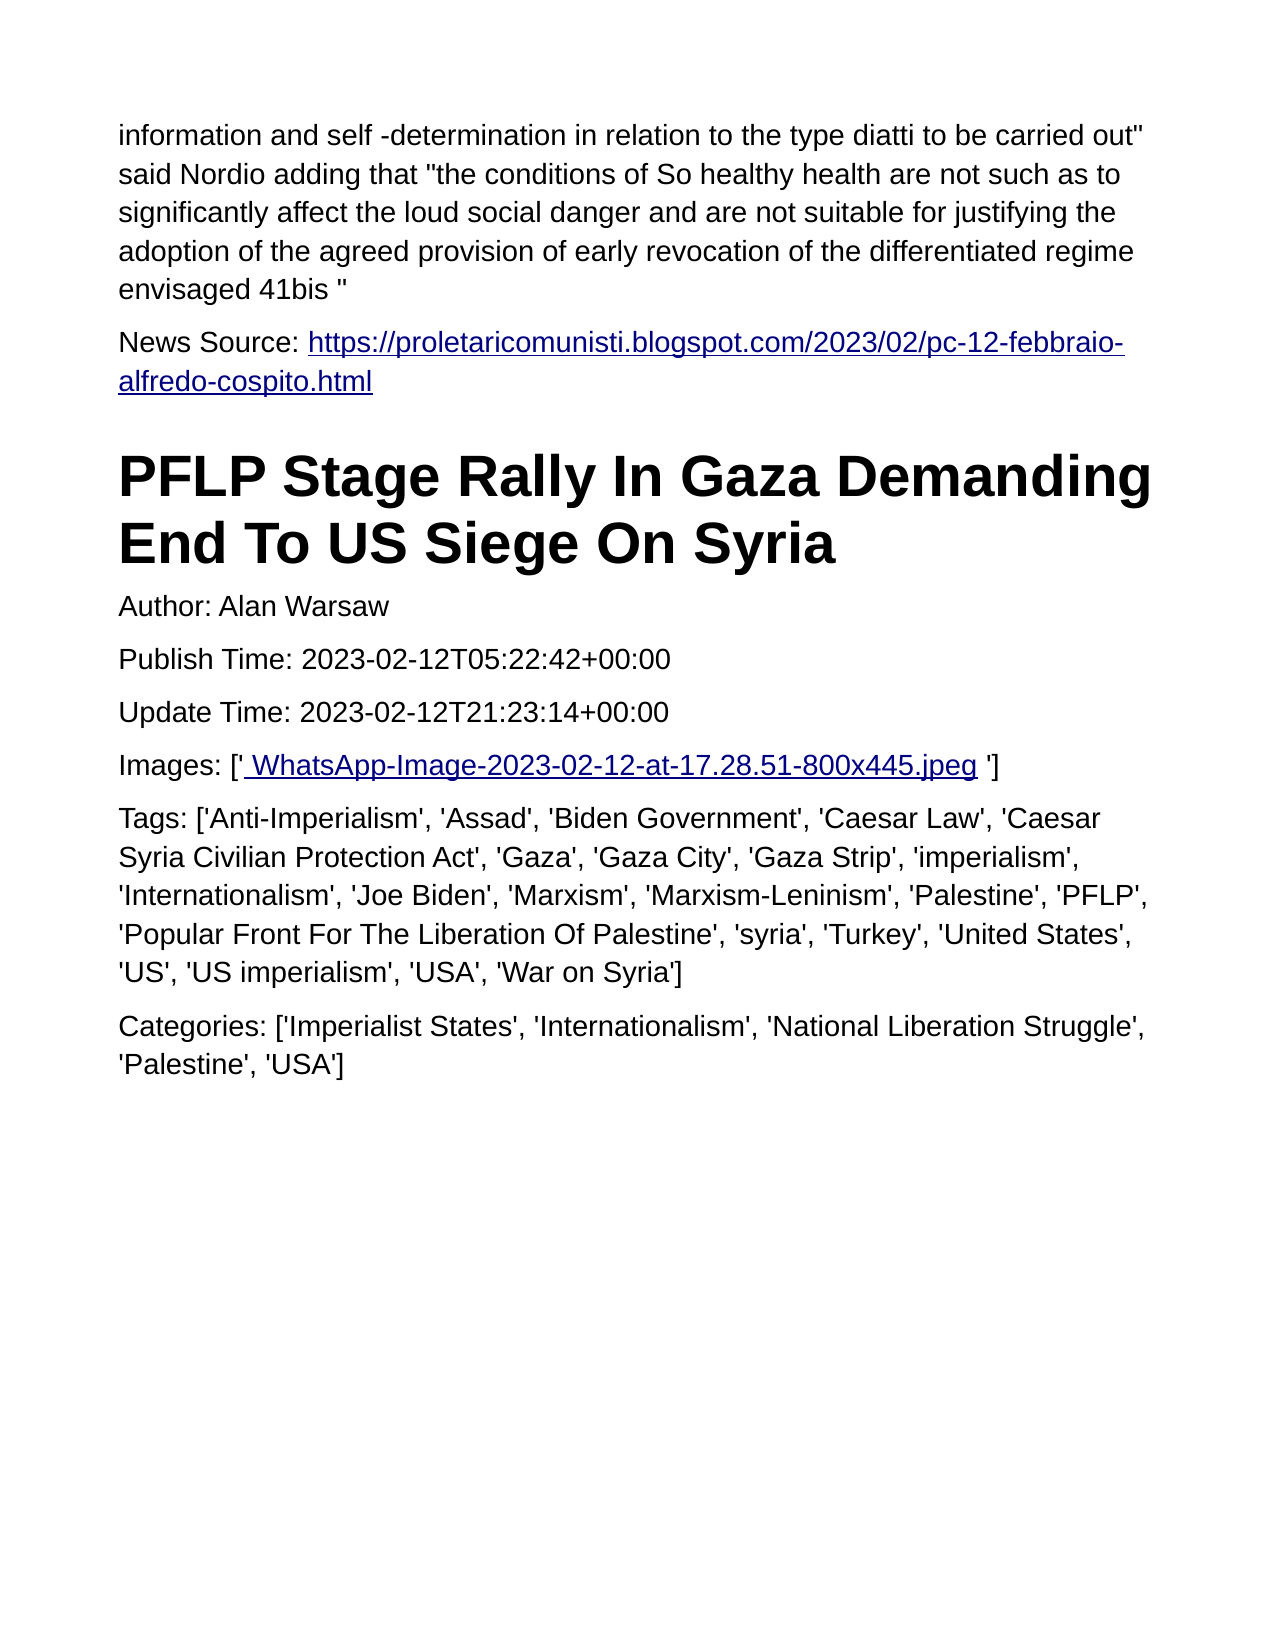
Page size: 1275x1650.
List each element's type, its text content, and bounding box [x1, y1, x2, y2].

text Categories: ['Imperialist States', 'Internationalism', 'National Liberation Struggle', 'Palestine', 'USA'] [118, 1008, 1157, 1081]
text information and self -determination in relation to the type diatti to be carried out" said Nordio adding that "the conditions of So healthy health are not such as to significantly affect the loud social danger and are not suitable for justifying the adoption of the agreed provision of early revocation of the differentiated regime envisaged 41bis " [118, 118, 1157, 306]
text Images: [' WhatsApp-Image-2023-02-12-at-17.28.51-800x445.jpeg '] [118, 748, 1157, 782]
text Author: Alan Warsaw [118, 589, 1157, 622]
subtitle PFLP Stage Rally In Gaza Demanding End To US Siege On Syria [118, 442, 1157, 576]
text Update Time: 2023-02-12T21:23:14+00:00 [118, 695, 1157, 728]
text Publish Time: 2023-02-12T05:22:42+00:00 [118, 642, 1157, 675]
text News Source: https://proletaricomunisti.blogspot.com/2023/02/pc-12-febbraio-alfredo-cospito.html [118, 325, 1157, 397]
text Tags: ['Anti-Imperialism', 'Assad', 'Biden Government', 'Caesar Law', 'Caesar Syria Civilian Protection Act', 'Gaza', 'Gaza City', 'Gaza Strip', 'imperialism', 'Internationalism', 'Joe Biden', 'Marxism', 'Marxism-Leninism', 'Palestine', 'PFLP', 'Popular Front For The Liberation Of Palestine', 'syria', 'Turkey', 'United States', 'US', 'US imperialism', 'USA', 'War on Syria'] [118, 801, 1157, 989]
